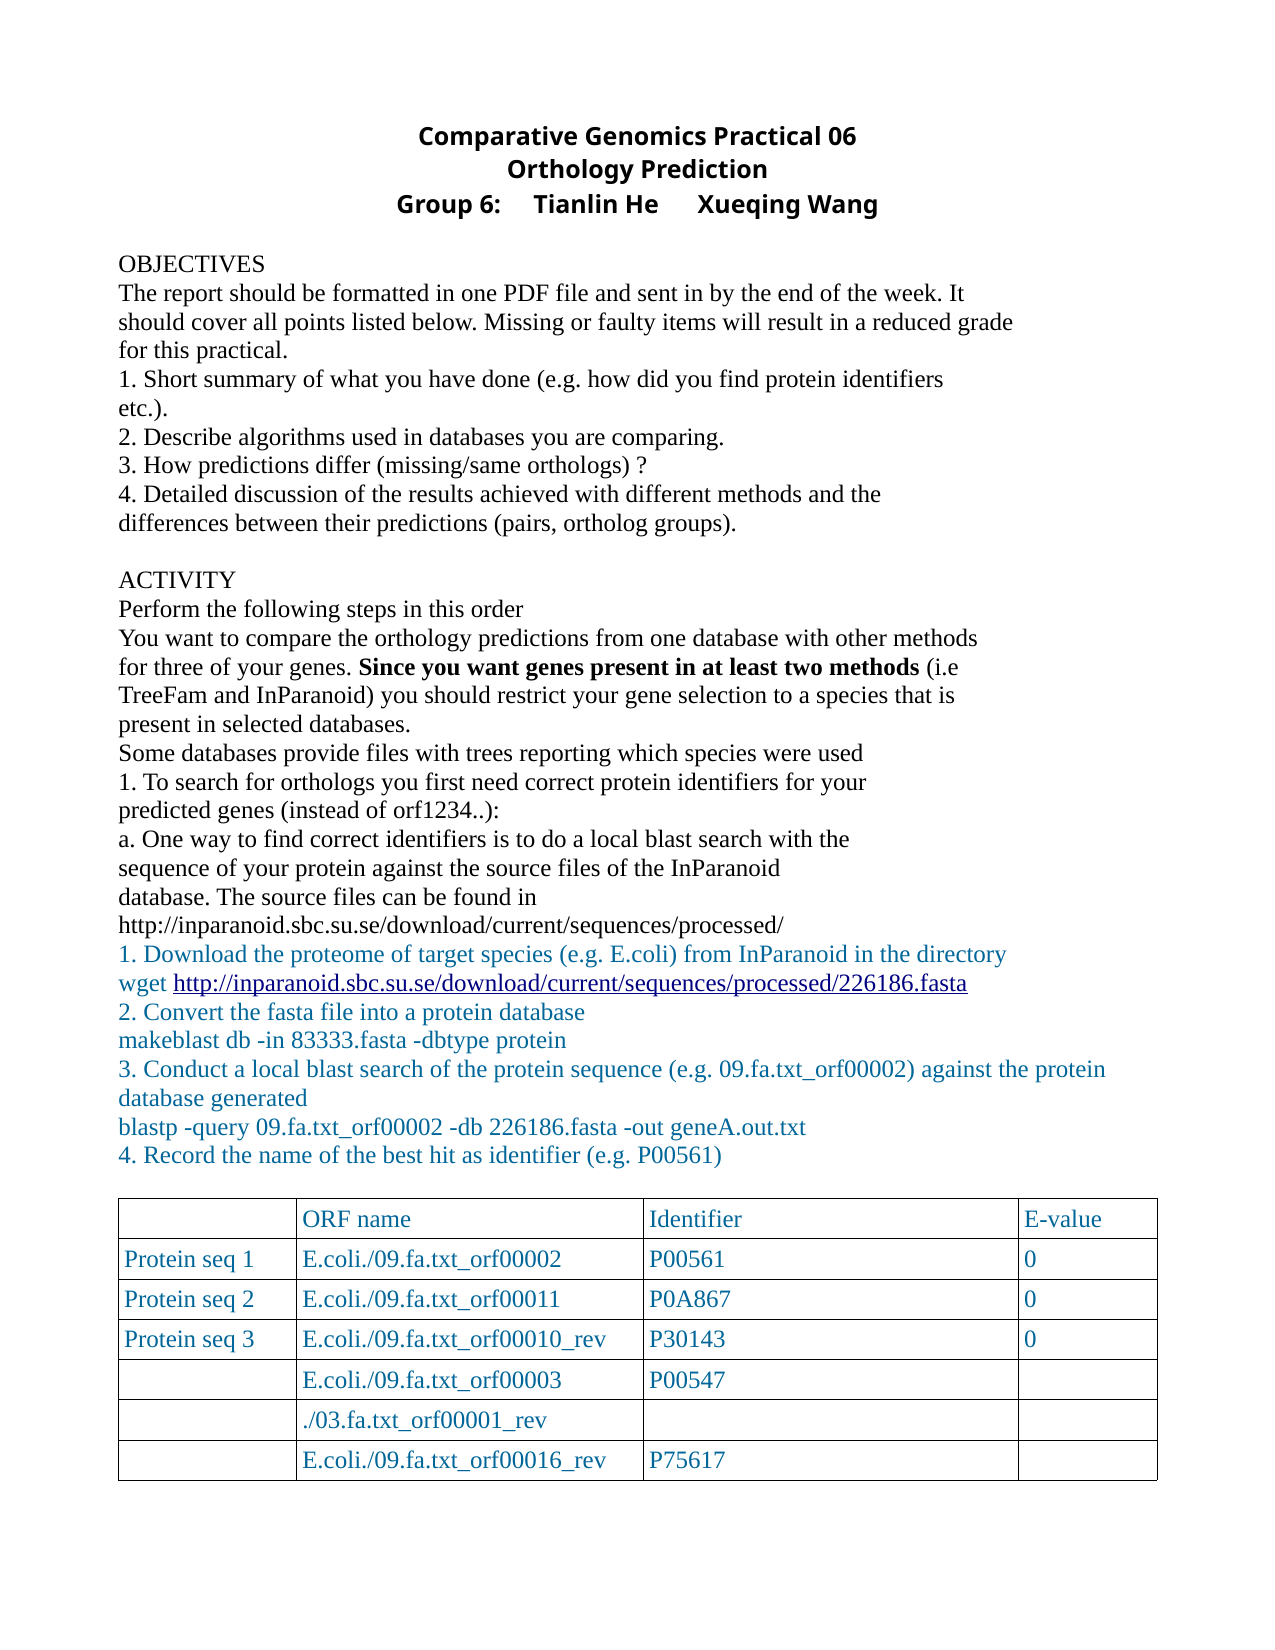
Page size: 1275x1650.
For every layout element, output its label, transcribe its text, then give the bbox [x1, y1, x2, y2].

text You want to compare the orthology predictions from one database with other methods [118, 623, 1157, 652]
text 1. To search for orthologs you first need correct protein identifiers for your [118, 767, 1157, 795]
text 1. Download the proteome of target species (e.g. E.coli) from InParanoid in the directory [118, 939, 1157, 968]
text OBJECTIVES [118, 249, 1157, 278]
text blastp -query 09.fa.txt_orf00002 -db 226186.fasta -out geneA.out.txt [118, 1112, 1157, 1140]
table_cell P30143 [644, 1320, 1018, 1359]
text a. One way to find correct identifiers is to do a local blast search with the [118, 824, 1157, 853]
text differences between their predictions (pairs, ortholog groups). [118, 508, 1157, 537]
text makeblast db -in 83333.fasta -dbtype protein [118, 1025, 1157, 1054]
table_cell Protein seq 3 [119, 1320, 296, 1359]
table_header E-value [1019, 1199, 1157, 1238]
table_cell [119, 1441, 296, 1480]
subtitle Orthology Prediction [118, 152, 1157, 186]
table_cell P00561 [644, 1239, 1018, 1278]
subtitle Group 6: Tianlin He Xueqing Wang [118, 186, 1157, 220]
text ACTIVITY [118, 565, 1157, 594]
text TreeFam and InParanoid) you should restrict your gene selection to a species that is [118, 680, 1157, 709]
table_cell E.coli./09.fa.txt_orf00011 [297, 1280, 643, 1319]
text database. The source files can be found in [118, 882, 1157, 910]
table_cell Protein seq 2 [119, 1280, 296, 1319]
text The report should be formatted in one PDF file and sent in by the end of the week. It [118, 278, 1157, 307]
table_cell E.coli./09.fa.txt_orf00002 [297, 1239, 643, 1278]
text 2. Convert the fasta file into a protein database [118, 997, 1157, 1025]
text predicted genes (instead of orf1234..): [118, 795, 1157, 824]
text 4. Record the name of the best hit as identifier (e.g. P00561) [118, 1140, 1157, 1169]
table_cell [1019, 1400, 1157, 1440]
text sequence of your protein against the source files of the InParanoid [118, 853, 1157, 882]
table_cell [119, 1400, 296, 1440]
table_cell E.coli./09.fa.txt_orf00010_rev [297, 1320, 643, 1359]
table_cell E.coli./09.fa.txt_orf00003 [297, 1360, 643, 1399]
table_cell E.coli./09.fa.txt_orf00016_rev [297, 1441, 643, 1480]
text present in selected databases. [118, 709, 1157, 738]
table_cell P00547 [644, 1360, 1018, 1399]
table_cell Protein seq 1 [119, 1239, 296, 1278]
text 1. Short summary of what you have done (e.g. how did you find protein identifiers [118, 364, 1157, 393]
table_cell [119, 1360, 296, 1399]
text 3. Conduct a local blast search of the protein sequence (e.g. 09.fa.txt_orf00002) against the protein database generated [118, 1054, 1157, 1112]
subtitle Comparative Genomics Practical 06 [118, 118, 1157, 152]
table_cell [644, 1400, 1018, 1440]
picture [701, 1374, 707, 1382]
text Perform the following steps in this order [118, 594, 1157, 623]
text for this practical. [118, 335, 1157, 364]
text 2. Describe algorithms used in databases you are comparing. [118, 422, 1157, 450]
text for three of your genes. Since you want genes present in at least two methods (i.e [118, 652, 1157, 680]
text wget http://inparanoid.sbc.su.se/download/current/sequences/processed/226186.fasta [118, 968, 1157, 997]
table_header ORF name [297, 1199, 643, 1238]
table_cell P0A867 [644, 1280, 1018, 1319]
text 4. Detailed discussion of the results achieved with different methods and the [118, 479, 1157, 508]
text etc.). [118, 393, 1157, 422]
table_header [119, 1199, 296, 1238]
picture [119, 1149, 125, 1157]
table_cell [1019, 1360, 1157, 1399]
table_cell P75617 [644, 1441, 1018, 1480]
table_cell 0 [1019, 1239, 1157, 1278]
text 3. How predictions differ (missing/same orthologs) ? [118, 450, 1157, 479]
picture [701, 1333, 707, 1341]
text should cover all points listed below. Missing or faulty items will result in a reduced grade [118, 307, 1157, 335]
table_cell [1019, 1441, 1157, 1480]
text Some databases provide files with trees reporting which species were used [118, 738, 1157, 767]
table_cell ./03.fa.txt_orf00001_rev [297, 1400, 643, 1440]
table_cell 0 [1019, 1320, 1157, 1359]
text http://inparanoid.sbc.su.se/download/current/sequences/processed/ [118, 910, 1157, 939]
table_cell 0 [1019, 1280, 1157, 1319]
table_header Identifier [644, 1199, 1018, 1238]
